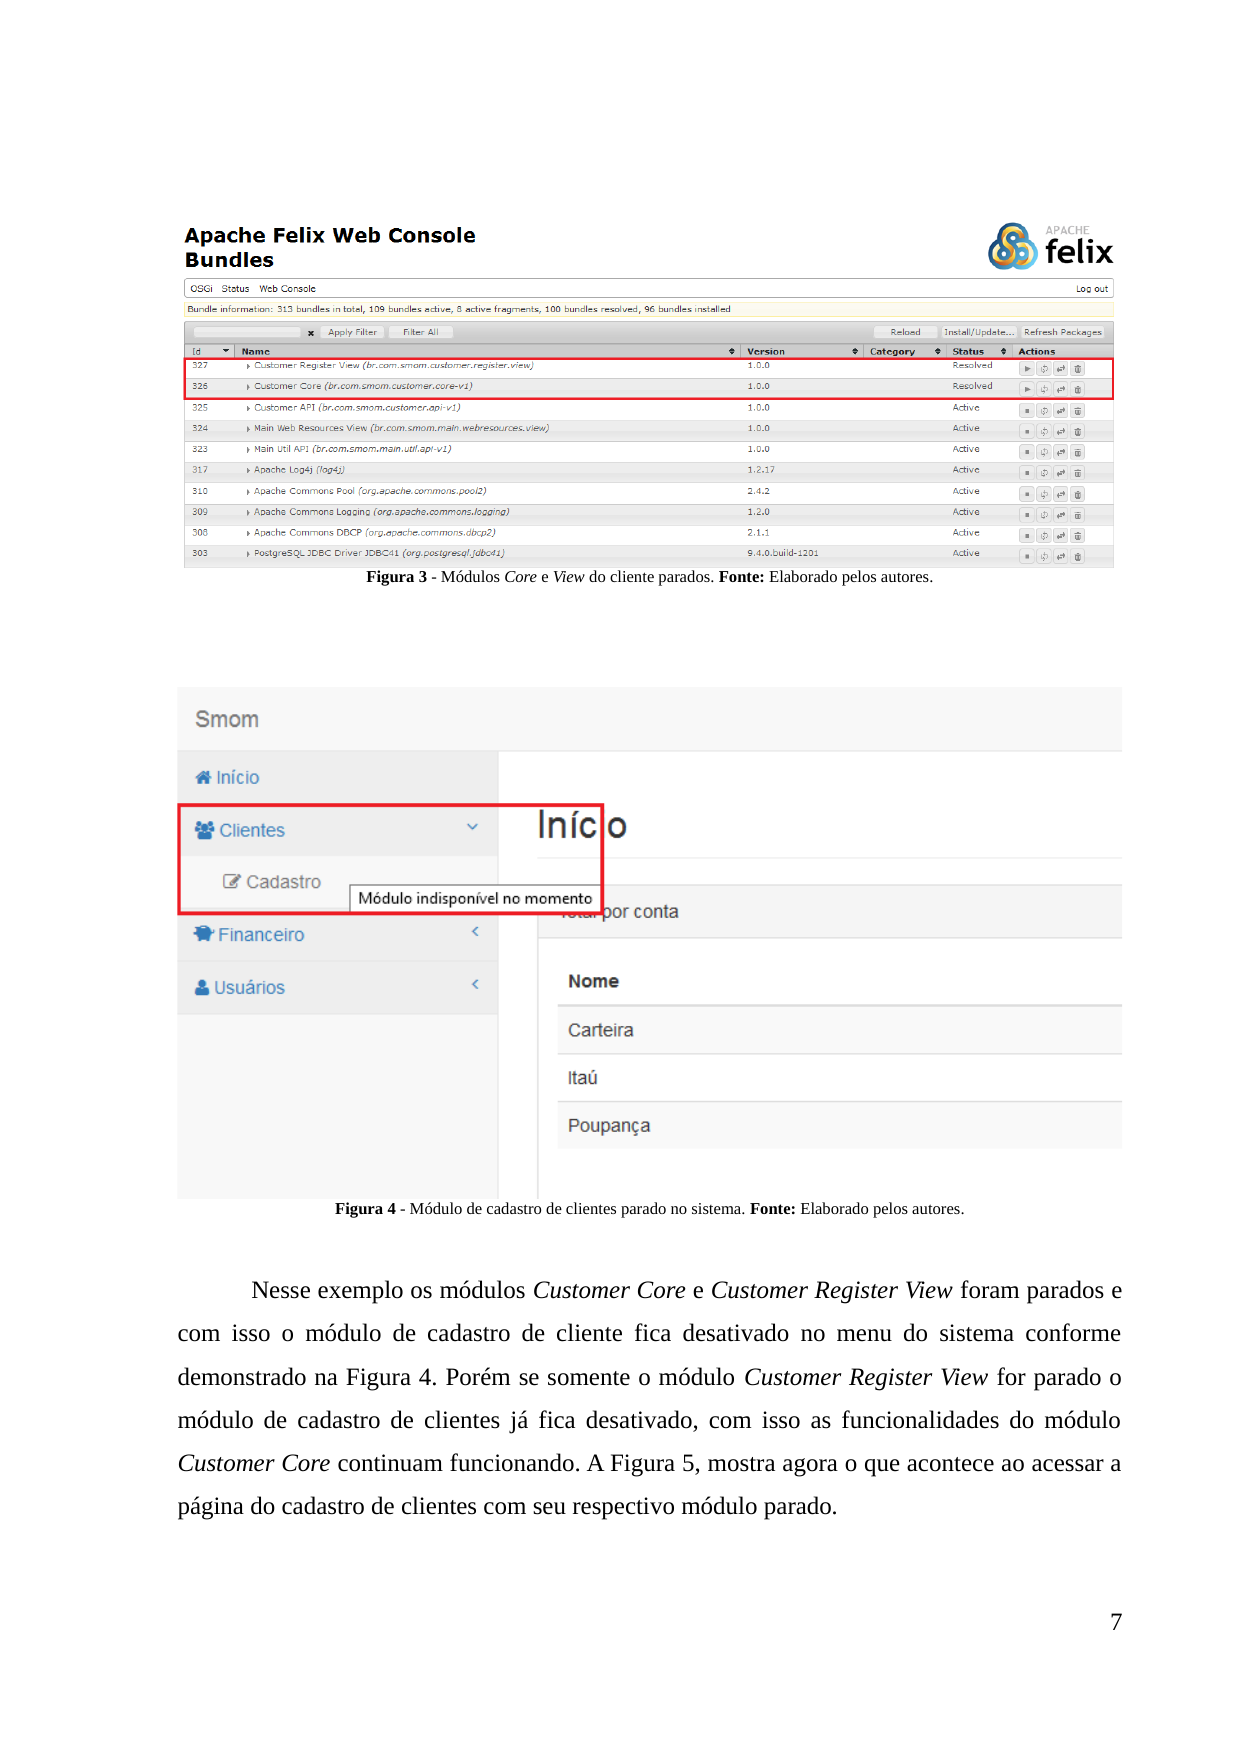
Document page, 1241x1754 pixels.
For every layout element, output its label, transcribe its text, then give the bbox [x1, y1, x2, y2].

picture [177, 220, 1123, 568]
text Figura 3 - Módulos Core e View do cliente parados. Fonte: Elaborado pelos autores. [177, 568, 1122, 586]
text Figura 4 - Módulo de cadastro de clientes parado no sistema. Fonte: Elaborado pelos autores. [177, 1199, 1122, 1218]
picture [177, 687, 1123, 1199]
text Nesse exemplo os módulos Customer Core e Customer Register View foram parados e com isso o módulo de cadastro de cliente fica desativado no menu do sistema conforme demonstrado na Figura 4. Porém se somente o módulo Customer Register View for parado o módulo de cadastro de clientes já fica desativado, com isso as funcionalidades do módulo Customer Core continuam funcionando. A Figura 5, mostra agora o que acontece ao acessar a página do cadastro de clientes com seu respectivo módulo parado. [177, 1275, 1122, 1520]
